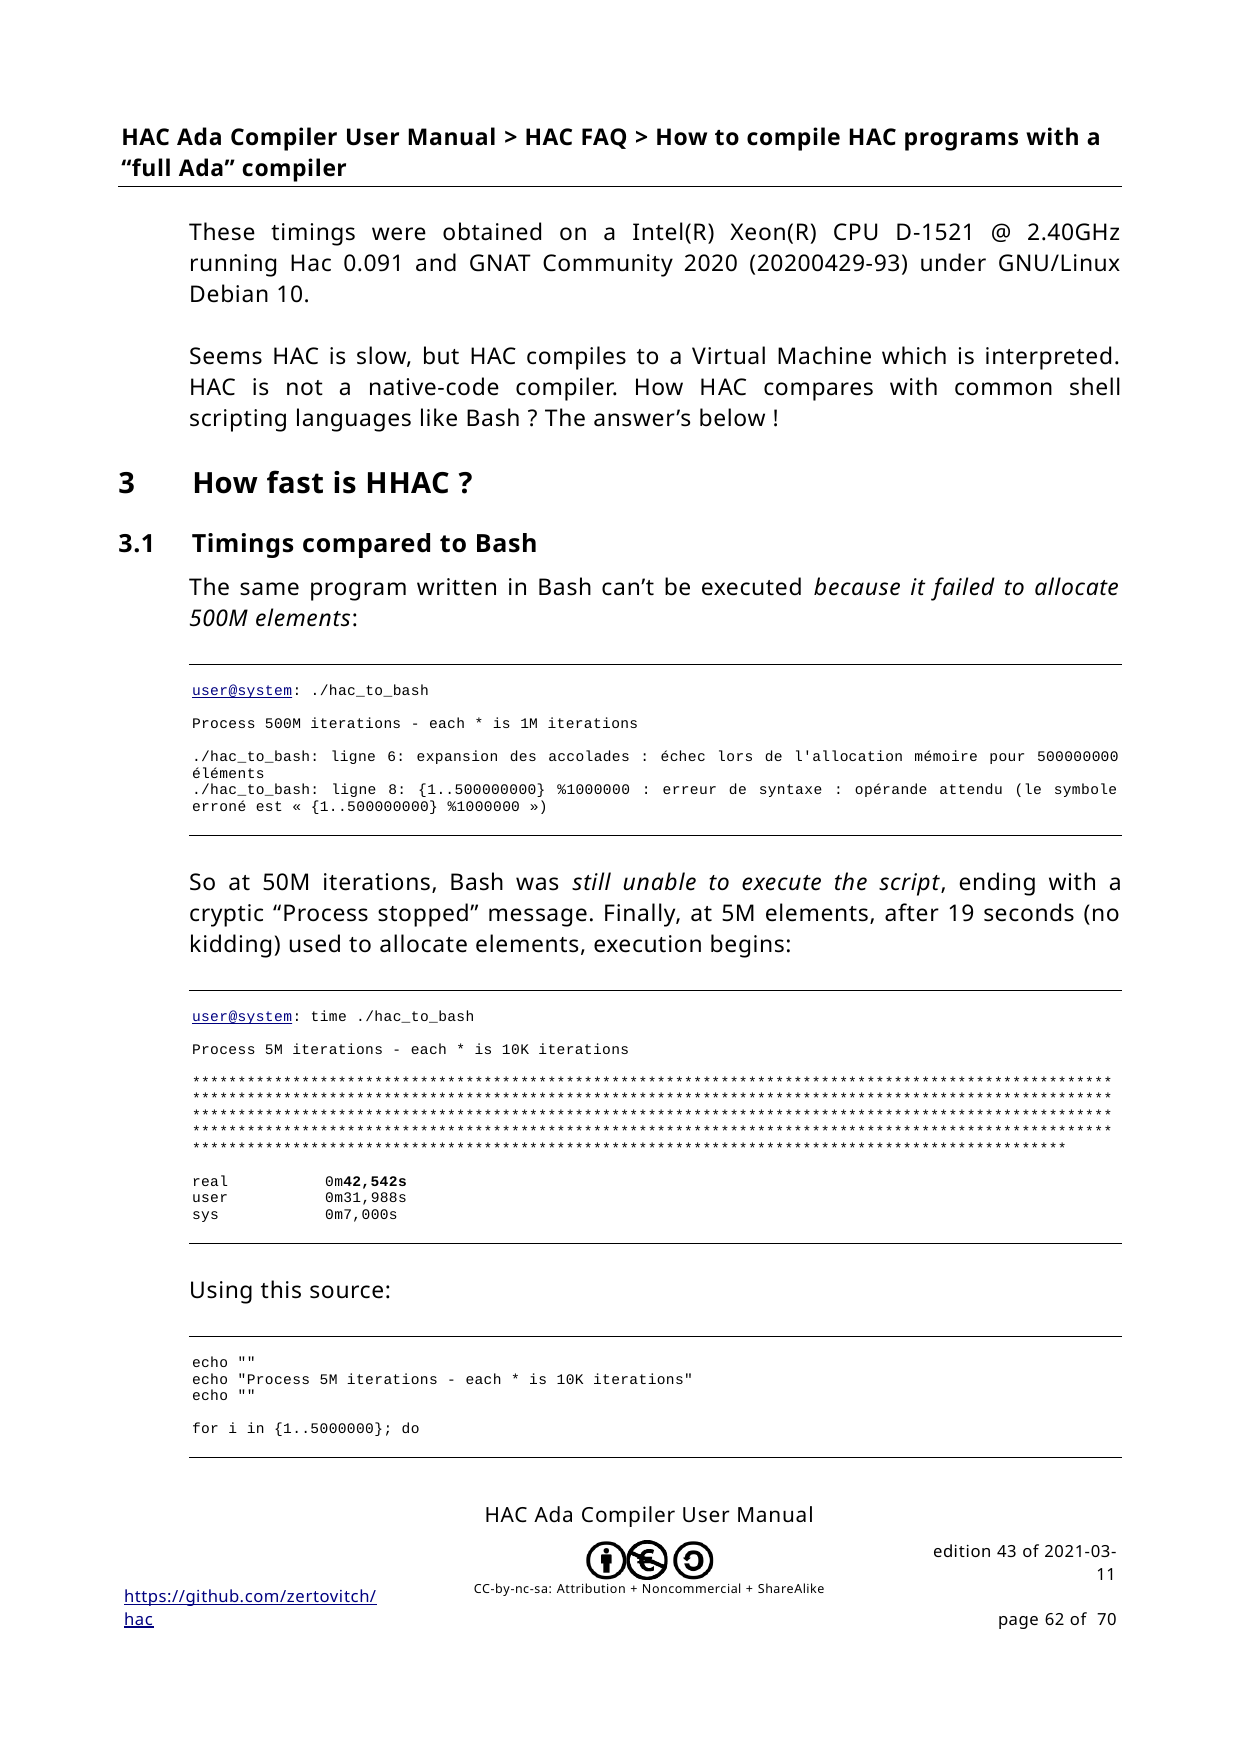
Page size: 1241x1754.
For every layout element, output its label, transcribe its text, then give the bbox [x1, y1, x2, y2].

list user 0m31,988s [189, 1188, 1122, 1204]
subtitle Timings compared to Bash [118, 526, 1122, 559]
text So at 50M iterations, Bash was still unable to execute the script, ending with a cryptic “Process stopped” message. Finally, at 5M elements, after 19 seconds (no kidding) used to allocate elements, execution begins: [189, 866, 1122, 959]
list echo "" [189, 1337, 1122, 1369]
list ./hac_to_bash: ligne 8: {1..500000000} %1000000 : erreur de syntaxe : opérande attendu (le symbole erroné est « {1..500000000} %1000000 ») [189, 779, 1122, 816]
list echo "" [189, 1386, 1122, 1405]
picture [672, 1540, 714, 1580]
subtitle How fast is HHAC ? [118, 462, 1122, 502]
picture [585, 1540, 668, 1580]
text The same program written in Bash can’t be executed because it failed to allocate 500M elements: [189, 571, 1122, 633]
list sys 0m7,000s [189, 1204, 1122, 1243]
list user@system: time ./hac_to_bash Process 5M iterations - each * is 10K iterations [189, 991, 1122, 1059]
list for i in {1..5000000}; do [189, 1418, 1122, 1438]
text Using this source: [189, 1274, 1122, 1305]
list real 0m42,542s [189, 1171, 1122, 1188]
list ******************************************************************************************************************************************************************************************************************************************************************************************************************************************************************************************************************************************************************************************************************** [189, 1072, 1122, 1158]
text These timings were obtained on a Intel(R) Xeon(R) CPU D-1521 @ 2.40GHz running Hac 0.091 and GNAT Community 2020 (20200429-93) under GNU/Linux Debian 10. [189, 216, 1122, 309]
text Seems HAC is slow, but HAC compiles to a Virtual Machine which is interpreted. HAC is not a native-code compiler. How HAC compares with common shell scripting languages like Bash ? The answer’s below ! [189, 340, 1122, 433]
list echo "Process 5M iterations - each * is 10K iterations" [189, 1369, 1122, 1386]
list ./hac_to_bash: ligne 6: expansion des accolades : échec lors de l'allocation mémoire pour 500000000 éléments [189, 747, 1122, 779]
list user@system: ./hac_to_bash [189, 665, 1122, 700]
list Process 500M iterations - each * is 1M iterations [189, 714, 1122, 733]
